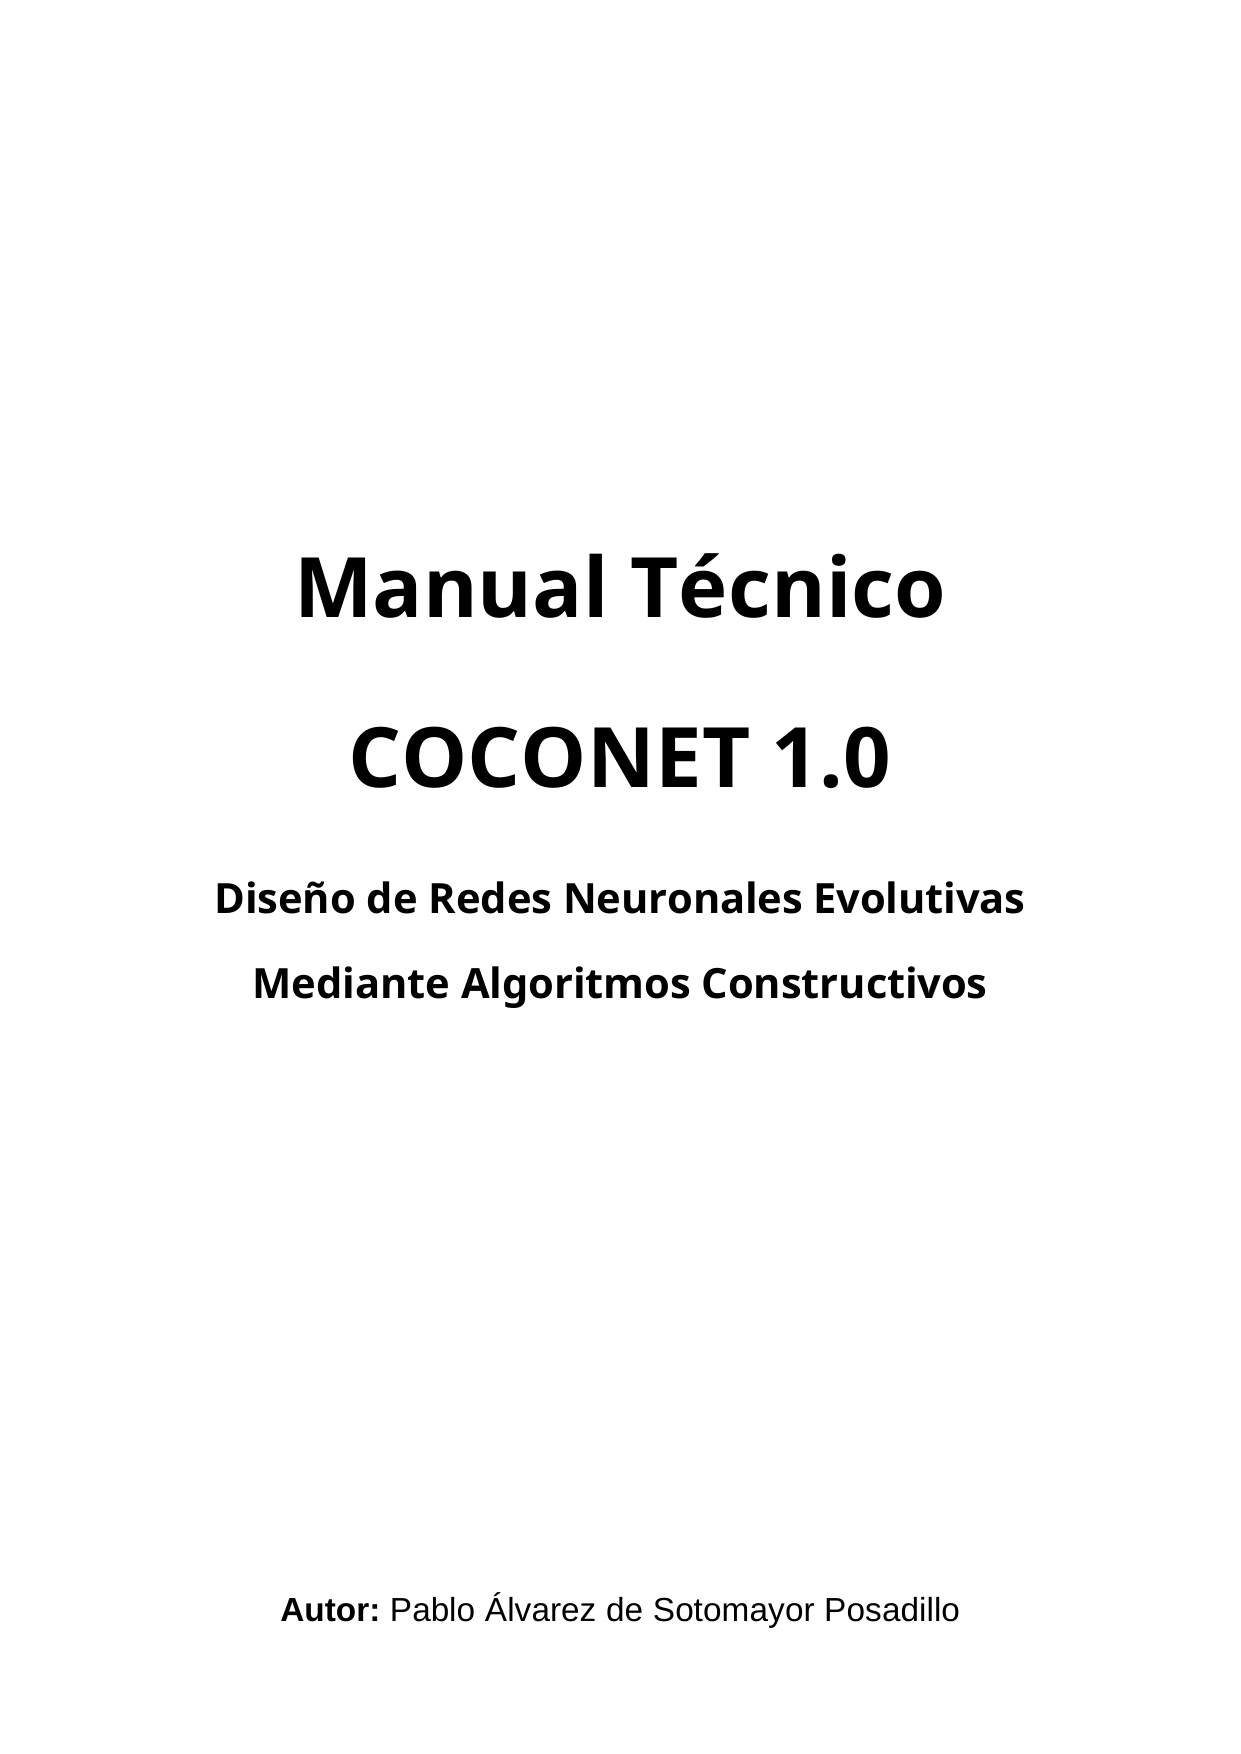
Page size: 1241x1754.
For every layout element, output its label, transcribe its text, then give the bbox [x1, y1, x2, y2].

text Manual Técnico [118, 527, 1122, 641]
text Autor: Pablo Álvarez de Sotomayor Posadillo [118, 1591, 1122, 1629]
text Diseño de Redes Neuronales Evolutivas Mediante Algoritmos Constructivos [118, 869, 1122, 1011]
text COCONET 1.0 [118, 698, 1122, 812]
